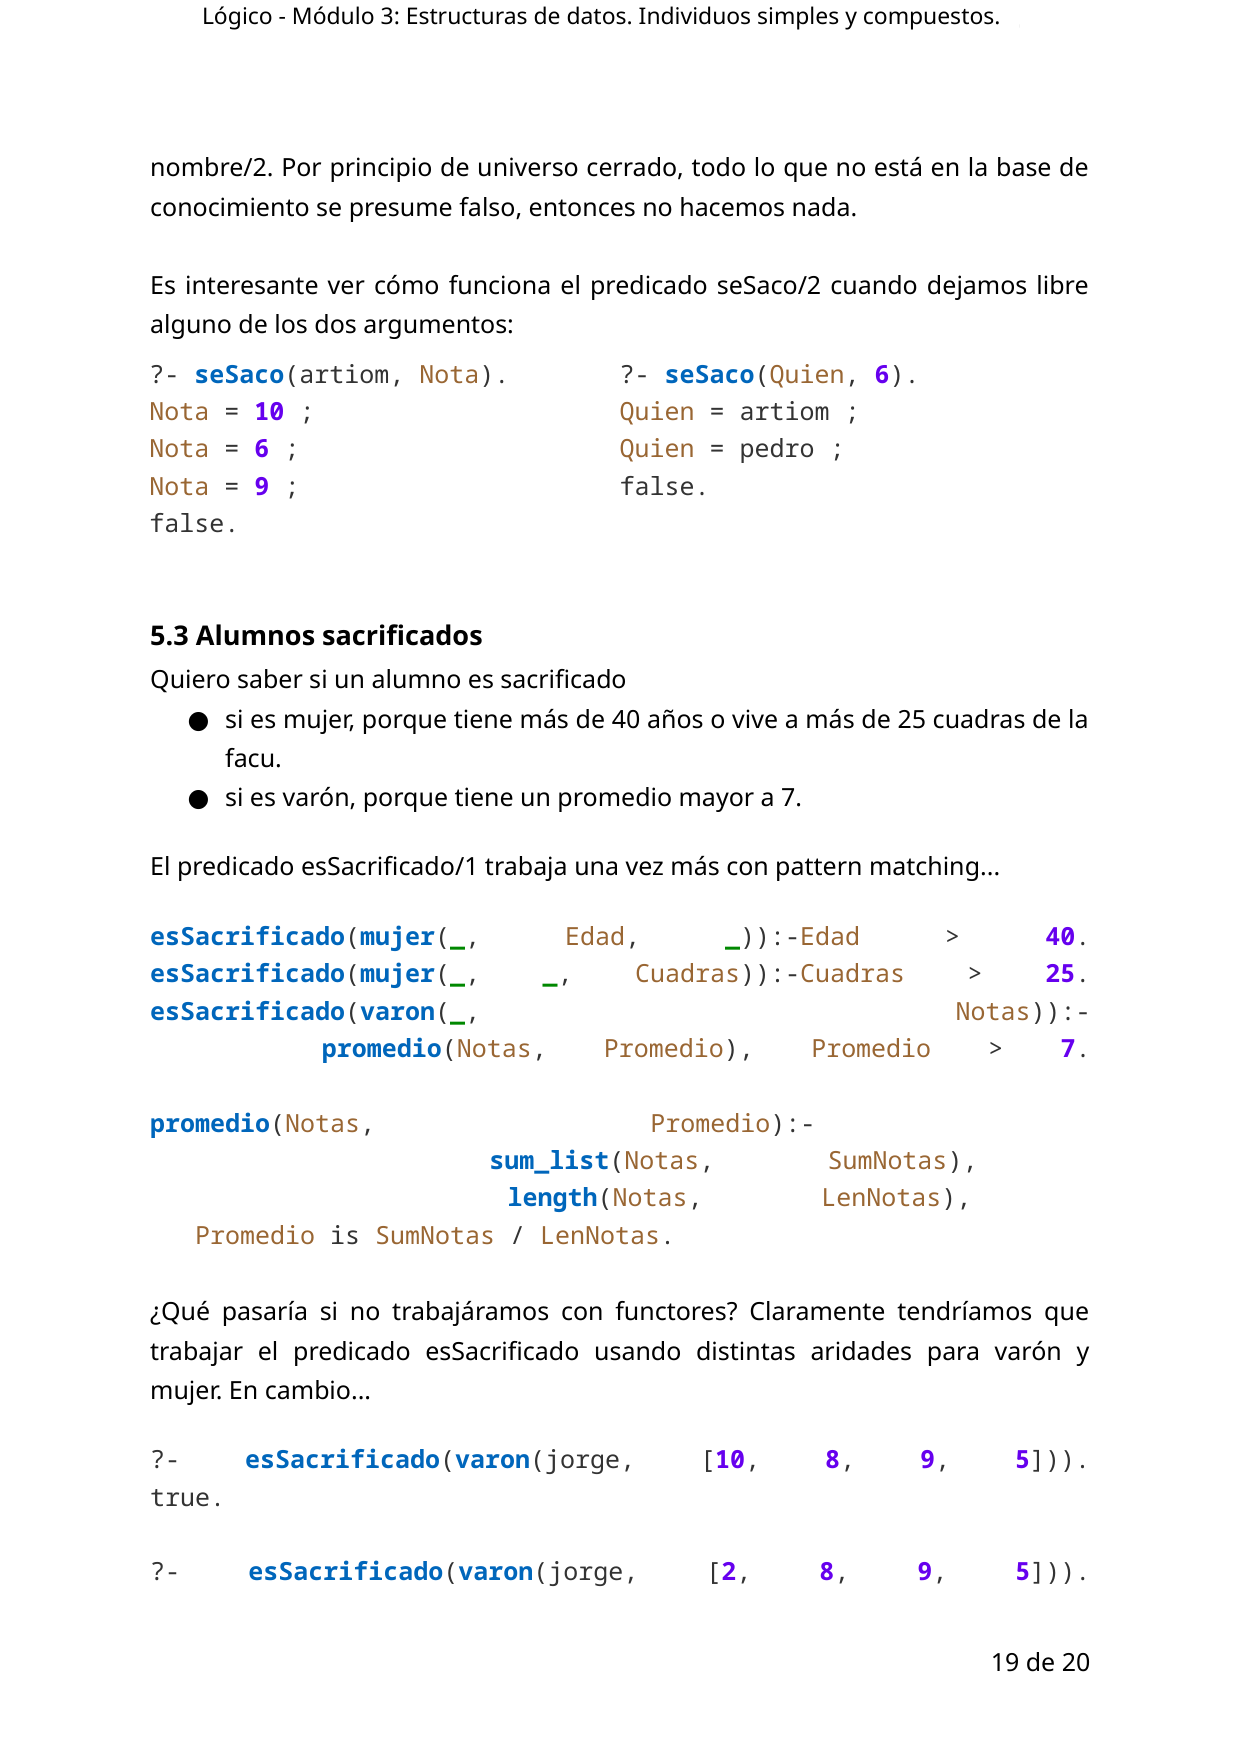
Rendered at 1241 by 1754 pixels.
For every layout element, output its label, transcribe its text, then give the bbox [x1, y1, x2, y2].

text ?- esSacrificado(varon(jorge, [10, 8, 9, 5])). true. ?- esSacrificado(varon(jorge, [2, 8, 9, 5])). [150, 1442, 1090, 1588]
list si es mujer, porque tiene más de 40 años o vive a más de 25 cuadras de la facu. [187, 701, 1090, 774]
text ¿Qué pasaría si no trabajáramos con functores? Claramente tendríamos que trabajar el predicado esSacrificado usando distintas aridades para varón y mujer. En cambio... [150, 1294, 1090, 1406]
text esSacrificado(mujer(_, Edad, _)):-Edad > 40. esSacrificado(mujer(_, _, Cuadras)):-Cuadras > 25. esSacrificado(varon(_, Notas)):- promedio(Notas, Promedio), Promedio > 7. promedio(Notas, Promedio):- sum_list(Notas, SumNotas), length(Notas, LenNotas), Promedio is SumNotas / LenNotas. [150, 918, 1090, 1252]
text El predicado esSacrificado/1 trabaja una vez más con pattern matching... [150, 849, 1090, 883]
list si es varón, porque tiene un promedio mayor a 7. [187, 779, 1090, 814]
table_header ?- seSaco(artiom, Nota). Nota = 10 ; Nota = 6 ; Nota = 9 ; false. [139, 346, 609, 588]
text nombre/2. Por principio de universo cerrado, todo lo que no está en la base de conocimiento se presume falso, entonces no hacemos nada. [150, 150, 1090, 223]
text Quiero saber si un alumno es sacrificado [150, 662, 1090, 696]
subtitle 5.3 Alumnos sacrificados [150, 617, 1090, 654]
table_header ?- seSaco(Quien, 6). Quien = artiom ; Quien = pedro ; false. [609, 346, 1079, 588]
text Es interesante ver cómo funciona el predicado seSaco/2 cuando dejamos libre alguno de los dos argumentos: [150, 267, 1090, 341]
